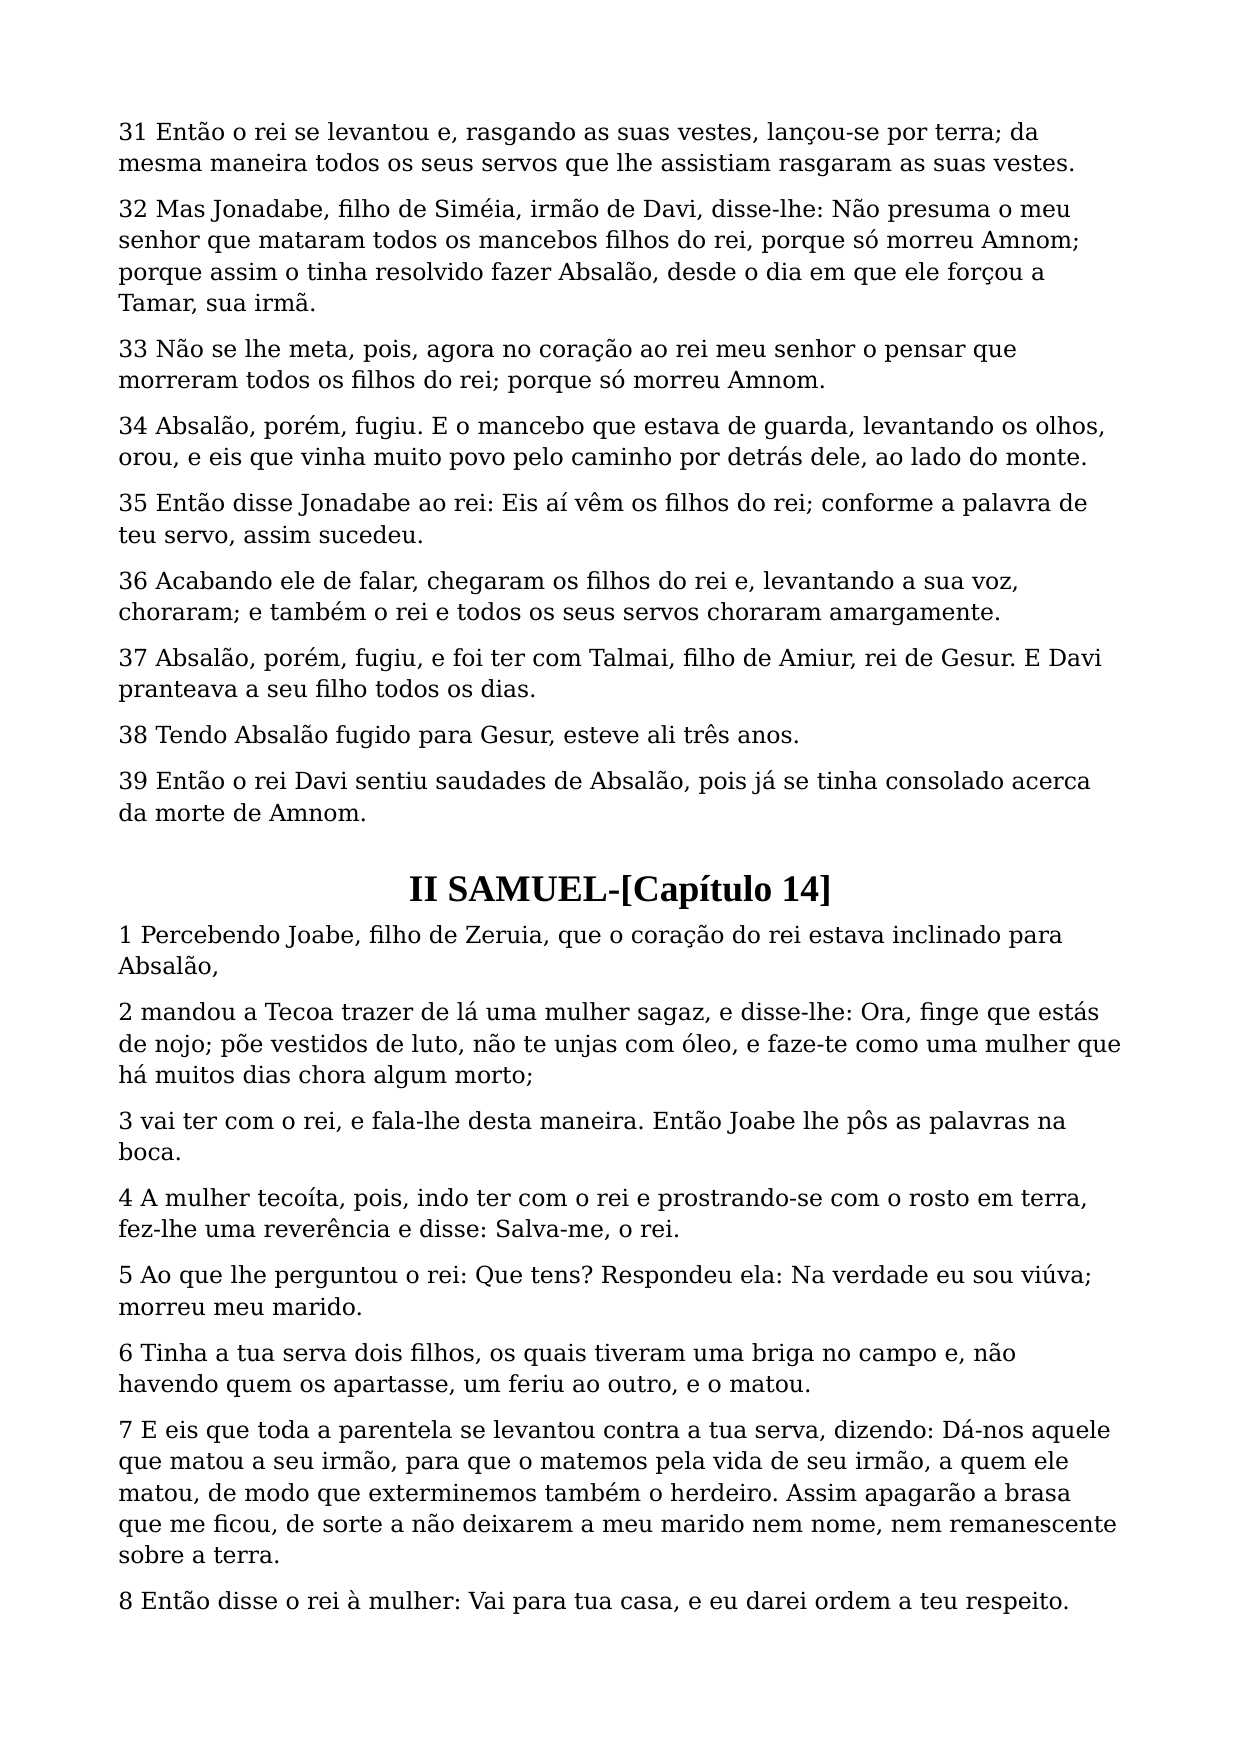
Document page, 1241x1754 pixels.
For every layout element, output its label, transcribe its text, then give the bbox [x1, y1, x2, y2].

text 2 mandou a Tecoa trazer de lá uma mulher sagaz, e disse-lhe: Ora, finge que estás de nojo; põe vestidos de luto, não te unjas com óleo, e faze-te como uma mulher que há muitos dias chora algum morto; [118, 999, 1122, 1089]
text 6 Tinha a tua serva dois filhos, os quais tiveram uma briga no campo e, não havendo quem os apartasse, um feriu ao outro, e o matou. [118, 1339, 1122, 1398]
text 5 Ao que lhe perguntou o rei: Que tens? Respondeu ela: Na verdade eu sou viúva; morreu meu marido. [118, 1262, 1122, 1321]
text 32 Mas Jonadabe, filho de Siméia, irmão de Davi, disse-lhe: Não presuma o meu senhor que mataram todos os mancebos filhos do rei, porque só morreu Amnom; porque assim o tinha resolvido fazer Absalão, desde o dia em que ele forçou a Tamar, sua irmã. [118, 195, 1122, 317]
text 8 Então disse o rei à mulher: Vai para tua casa, e eu darei ordem a teu respeito. [118, 1588, 1122, 1615]
text 35 Então disse Jonadabe ao rei: Eis aí vêm os filhos do rei; conforme a palavra de teu servo, assim sucedeu. [118, 490, 1122, 549]
text 7 E eis que toda a parentela se levantou contra a tua serva, dizendo: Dá-nos aquele que matou a seu irmão, para que o matemos pela vida de seu irmão, a quem ele matou, de modo que exterminemos também o herdeiro. Assim apagarão a brasa que me ficou, de sorte a não deixarem a meu marido nem nome, nem remanescente sobre a terra. [118, 1417, 1122, 1569]
subtitle II SAMUEL-[Capítulo 14] [118, 866, 1122, 909]
text 3 vai ter com o rei, e fala-lhe desta maneira. Então Joabe lhe pôs as palavras na boca. [118, 1107, 1122, 1166]
text 1 Percebendo Joabe, filho de Zeruia, que o coração do rei estava inclinado para Absalão, [118, 922, 1122, 980]
text 33 Não se lhe meta, pois, agora no coração ao rei meu senhor o pensar que morreram todos os filhos do rei; porque só morreu Amnom. [118, 335, 1122, 394]
text 39 Então o rei Davi sentiu saudades de Absalão, pois já se tinha consolado acerca da morte de Amnom. [118, 768, 1122, 826]
text 36 Acabando ele de falar, chegaram os filhos do rei e, levantando a sua voz, choraram; e também o rei e todos os seus servos choraram amargamente. [118, 567, 1122, 626]
text 38 Tendo Absalão fugido para Gesur, esteve ali três anos. [118, 722, 1122, 749]
text 4 A mulher tecoíta, pois, indo ter com o rei e prostrando-se com o rosto em terra, fez-lhe uma reverência e disse: Salva-me, o rei. [118, 1185, 1122, 1243]
text 34 Absalão, porém, fugiu. E o mancebo que estava de guarda, levantando os olhos, orou, e eis que vinha muito povo pelo caminho por detrás dele, ao lado do monte. [118, 413, 1122, 471]
text 31 Então o rei se levantou e, rasgando as suas vestes, lançou-se por terra; da mesma maneira todos os seus servos que lhe assistiam rasgaram as suas vestes. [118, 118, 1122, 177]
text 37 Absalão, porém, fugiu, e foi ter com Talmai, filho de Amiur, rei de Gesur. E Davi pranteava a seu filho todos os dias. [118, 644, 1122, 703]
